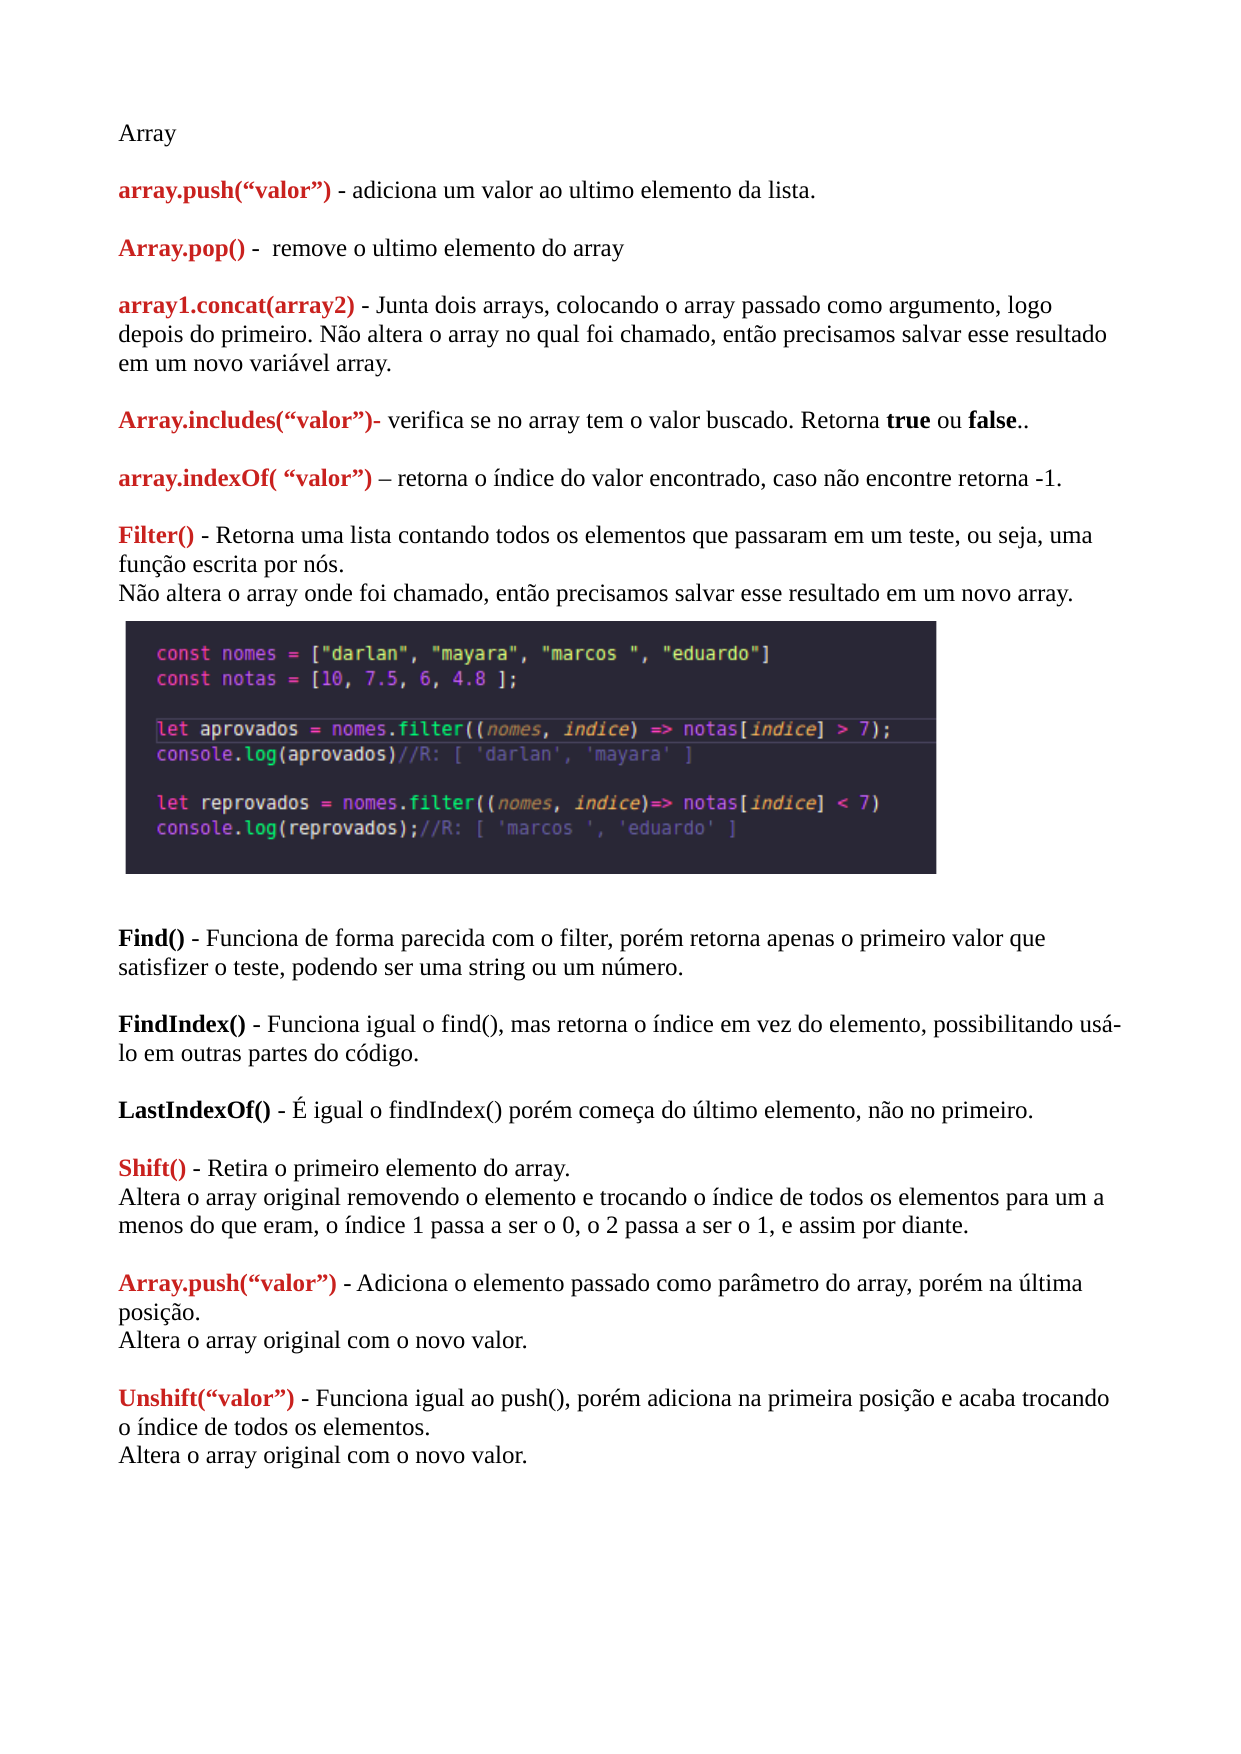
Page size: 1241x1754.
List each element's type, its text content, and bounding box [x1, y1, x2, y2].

text Não altera o array onde foi chamado, então precisamos salvar esse resultado em um novo array. [118, 578, 1122, 607]
text array.indexOf( “valor”) – retorna o índice do valor encontrado, caso não encontre retorna -1. [118, 463, 1122, 492]
text Unshift(“valor”) - Funciona igual ao push(), porém adiciona na primeira posição e acaba trocando o índice de todos os elementos. [118, 1383, 1122, 1441]
text Array.includes(“valor”)- verifica se no array tem o valor buscado. Retorna true ou false.. [118, 406, 1122, 434]
picture [125, 621, 937, 874]
text array.push(“valor”) - adiciona um valor ao ultimo elemento da lista. [118, 176, 1122, 204]
text FindIndex() - Funciona igual o find(), mas retorna o índice em vez do elemento, possibilitando usá-lo em outras partes do código. [118, 1009, 1122, 1067]
text Array.push(“valor”) - Adiciona o elemento passado como parâmetro do array, porém na última posição. [118, 1268, 1122, 1326]
text Shift() - Retira o primeiro elemento do array. [118, 1153, 1122, 1182]
text Array [118, 118, 1122, 147]
text Altera o array original com o novo valor. [118, 1441, 1122, 1469]
text Array.pop() - remove o ultimo elemento do array [118, 233, 1122, 262]
text Find() - Funciona de forma parecida com o filter, porém retorna apenas o primeiro valor que satisfizer o teste, podendo ser uma string ou um número. [118, 923, 1122, 981]
text Filter() - Retorna uma lista contando todos os elementos que passaram em um teste, ou seja, uma função escrita por nós. [118, 521, 1122, 578]
text Altera o array original removendo o elemento e trocando o índice de todos os elementos para um a menos do que eram, o índice 1 passa a ser o 0, o 2 passa a ser o 1, e assim por diante. [118, 1182, 1122, 1239]
text LastIndexOf() - É igual o findIndex() porém começa do último elemento, não no primeiro. [118, 1096, 1122, 1124]
text Altera o array original com o novo valor. [118, 1326, 1122, 1354]
text array1.concat(array2) - Junta dois arrays, colocando o array passado como argumento, logo depois do primeiro. Não altera o array no qual foi chamado, então precisamos salvar esse resultado em um novo variável array. [118, 291, 1122, 377]
